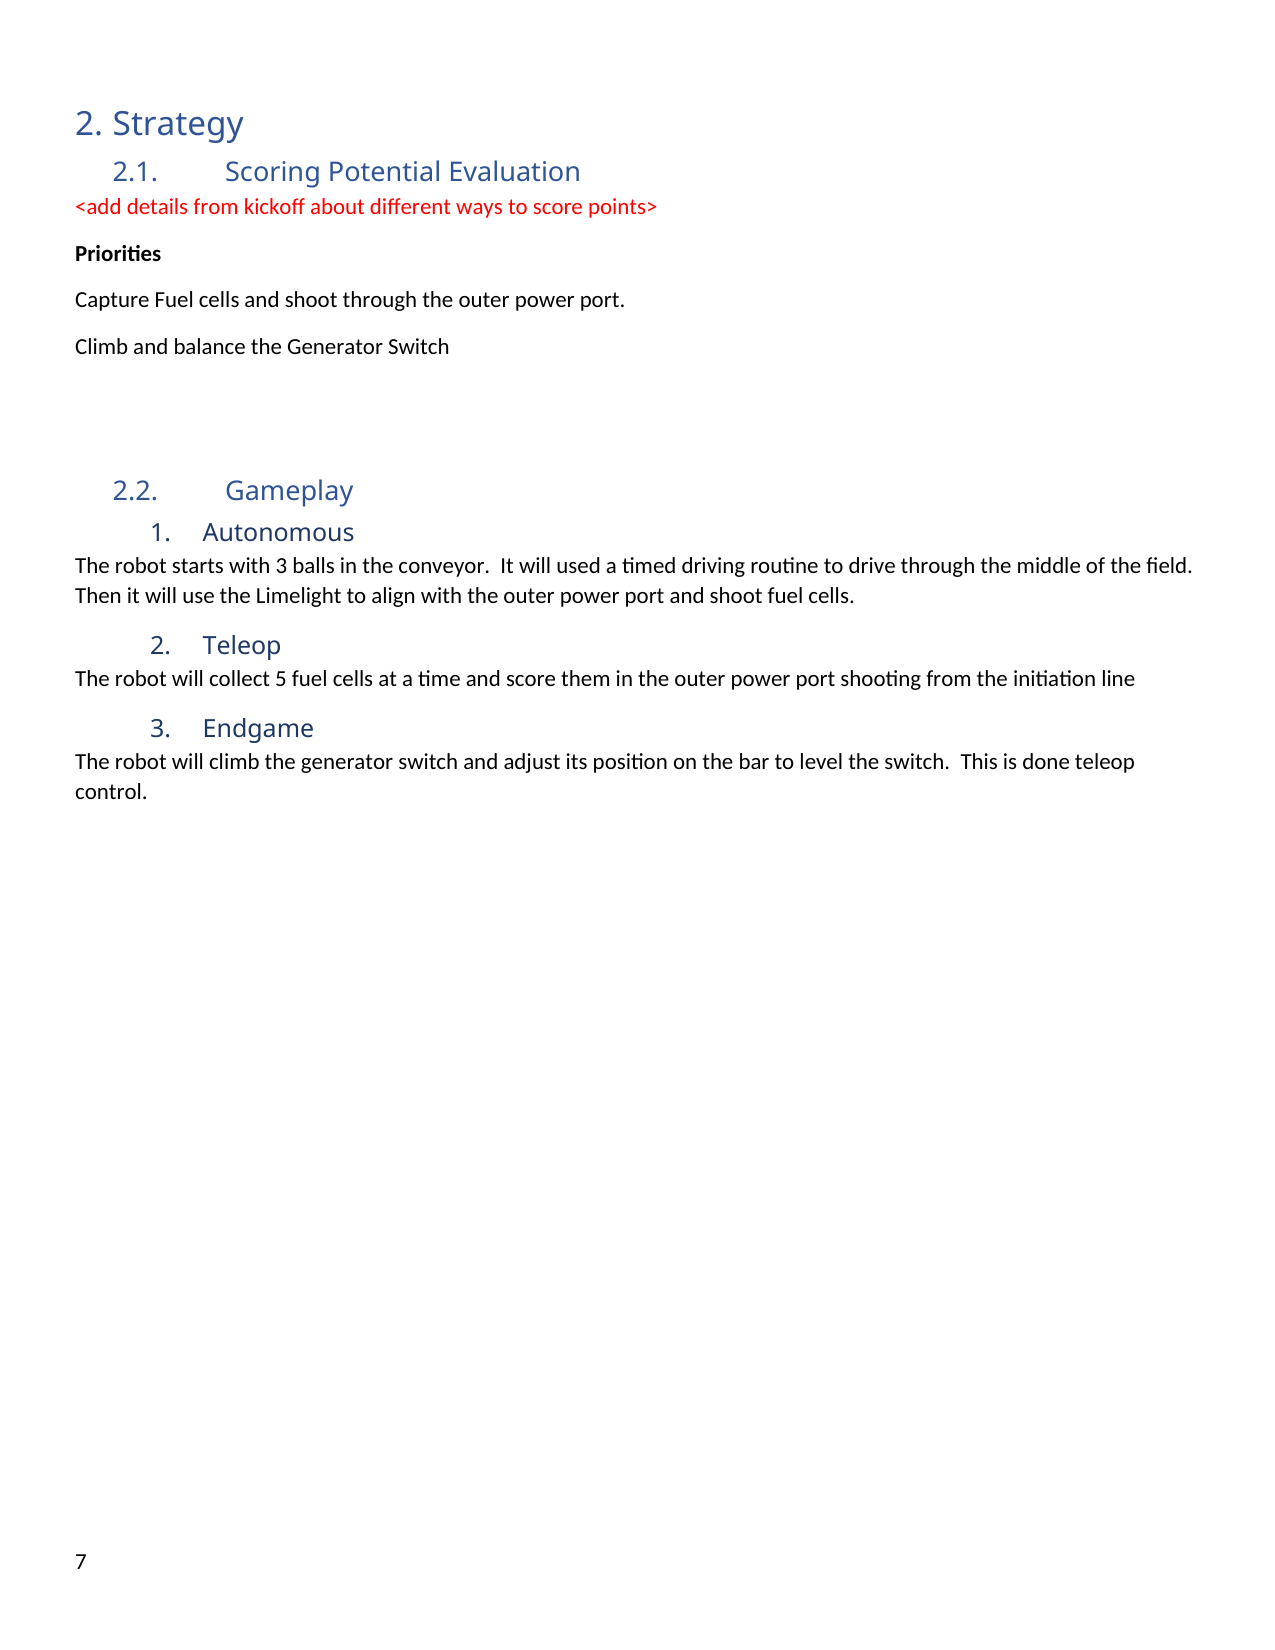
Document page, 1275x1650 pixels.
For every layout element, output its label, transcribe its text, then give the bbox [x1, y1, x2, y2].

text Capture Fuel cells and shoot through the outer power port. [75, 285, 1200, 313]
subtitle Scoring Potential Evaluation [112, 153, 1200, 189]
subtitle Autonomous [150, 515, 1200, 549]
subtitle Teleop [150, 628, 1200, 662]
text The robot will climb the generator switch and adjust its position on the bar to level the switch. This is done teleop control. [75, 747, 1200, 805]
subtitle Gameplay [112, 471, 1200, 508]
text The robot will collect 5 fuel cells at a time and score them in the outer power port shooting from the initiation line [75, 664, 1200, 692]
subtitle Endgame [150, 711, 1200, 745]
text Priorities [75, 239, 1200, 267]
subtitle Strategy [75, 100, 1200, 145]
text The robot starts with 3 balls in the conveyor. It will used a timed driving routine to drive through the middle of the field. Then it will use the Limelight to align with the outer power port and shoot fuel cells. [75, 551, 1200, 609]
text <add details from kickoff about different ways to score points> [75, 192, 1200, 220]
text Climb and balance the Generator Switch [75, 332, 1200, 360]
